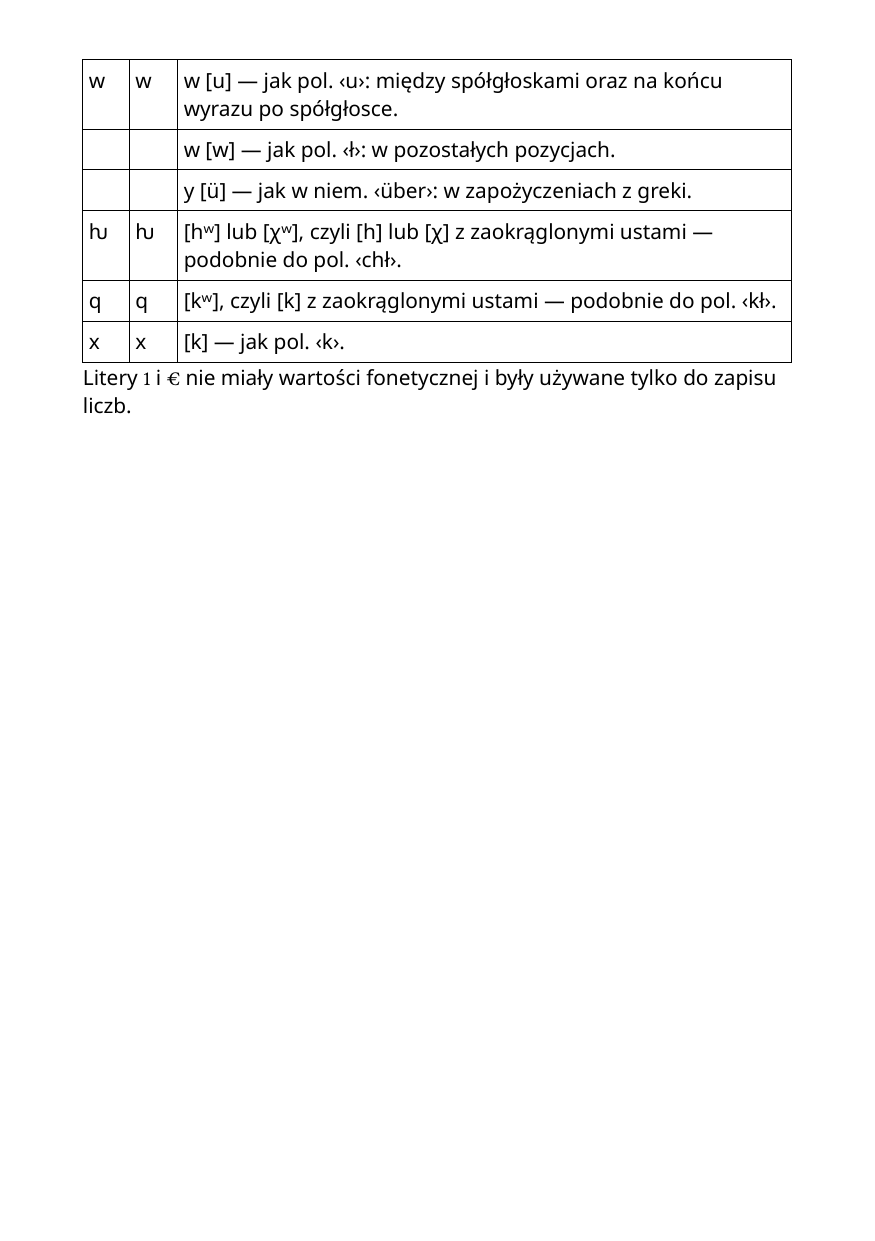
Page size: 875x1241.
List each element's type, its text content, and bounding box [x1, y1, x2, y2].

table_cell [hʷ] lub [χʷ], czyli [h] lub [χ] z zaokrąglonymi ustami — podobnie do pol. ‹chł›. [178, 211, 791, 280]
table_cell [83, 170, 129, 210]
table_cell [130, 130, 177, 169]
table_cell ƕ [83, 211, 129, 280]
table_cell ƕ [130, 211, 177, 280]
table_cell q [83, 281, 129, 321]
table_cell [kʷ], czyli [k] z zaokrąglonymi ustami — podobnie do pol. ‹kł›. [178, 281, 791, 321]
table_cell y [ü] — jak w niem. ‹über›: w zapożyczeniach z greki. [178, 170, 791, 210]
text Litery  i  nie miały wartości fonetycznej i były używane tylko do zapisu liczb. [83, 363, 791, 419]
table_cell x [130, 322, 177, 362]
table_cell q [130, 281, 177, 321]
table_cell w [u] — jak pol. ‹u›: między spółgłoskami oraz na końcu wyrazu po spółgłosce. [178, 60, 791, 128]
table_cell w [w] — jak pol. ‹ł›: w pozostałych pozycjach. [178, 130, 791, 169]
table_cell x [83, 322, 129, 362]
table_cell [k] — jak pol. ‹k›. [178, 322, 791, 362]
table_cell [130, 170, 177, 210]
table_cell [83, 130, 129, 169]
table_cell w [130, 60, 177, 128]
table_cell w [83, 60, 129, 128]
